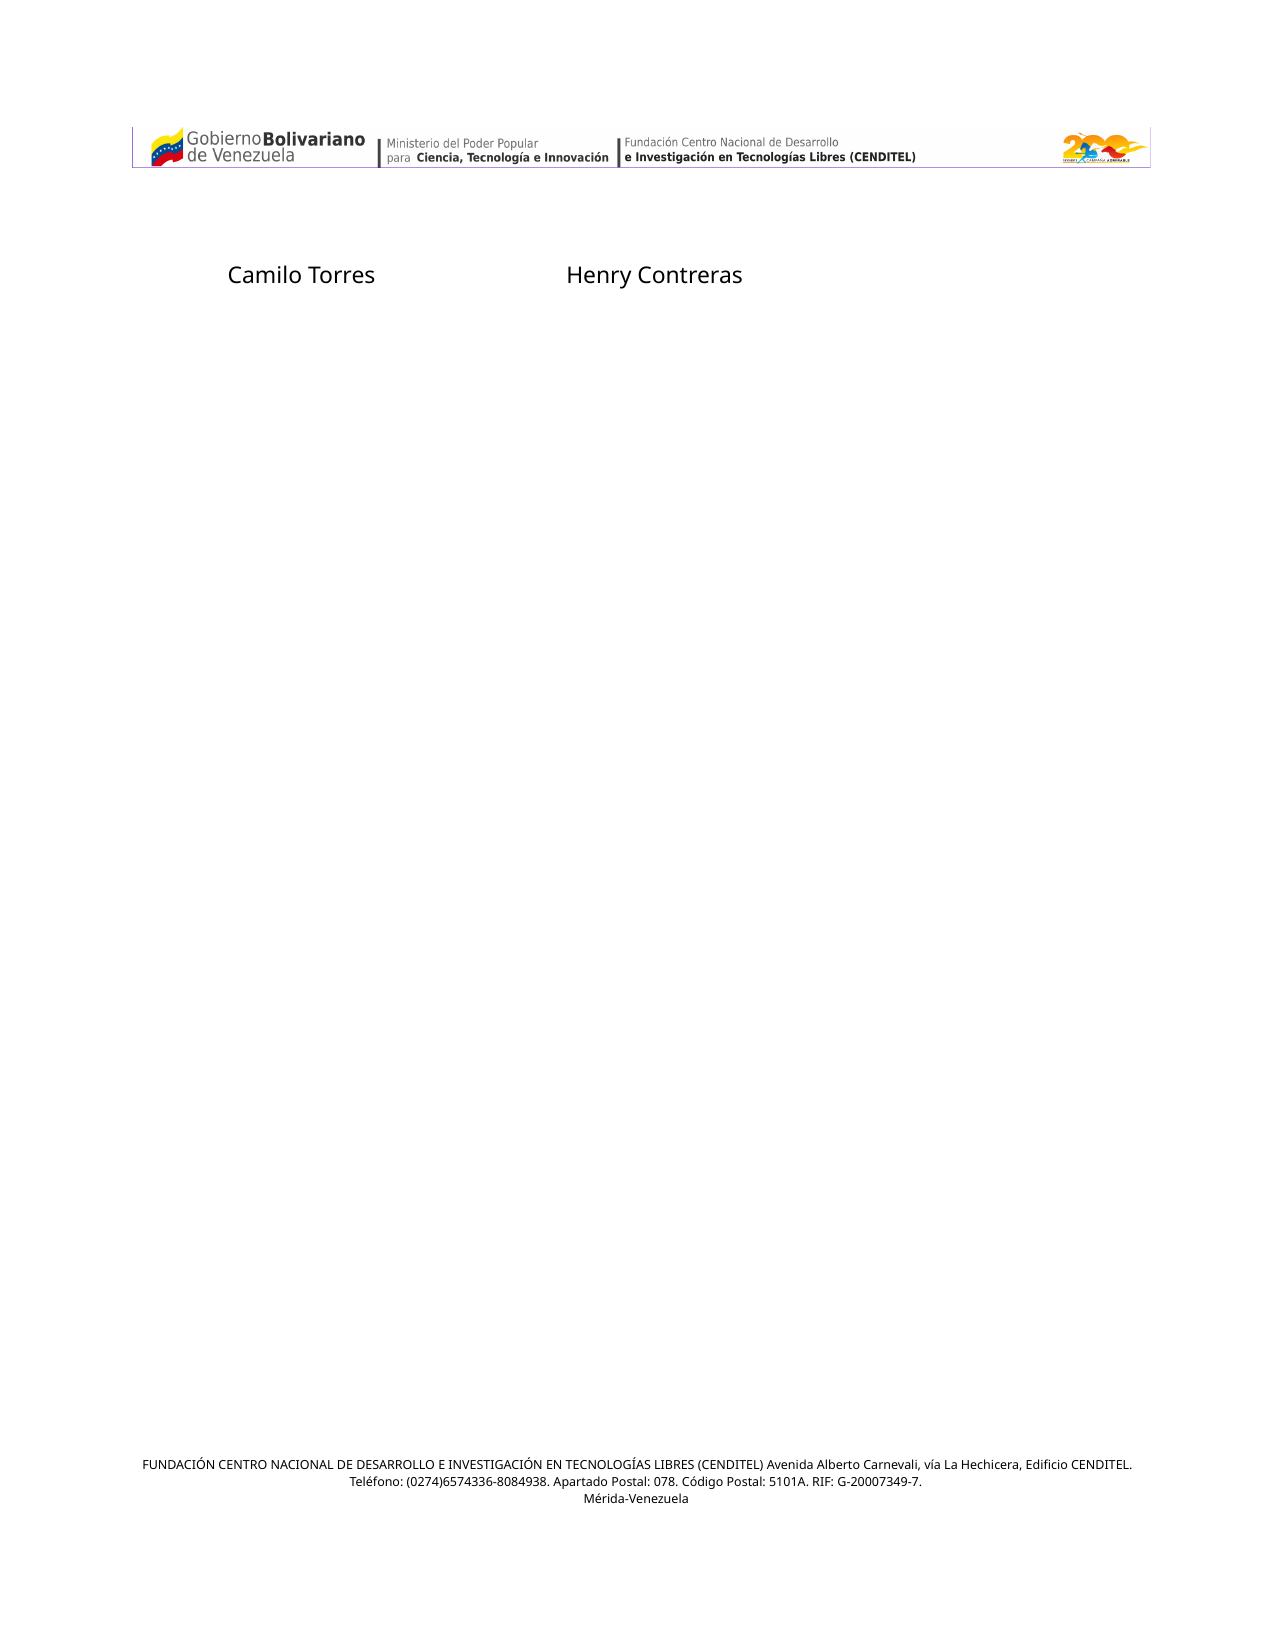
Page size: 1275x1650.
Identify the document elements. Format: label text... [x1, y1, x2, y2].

table_cell [836, 259, 1157, 414]
table_header [129, 197, 473, 259]
picture [132, 127, 1151, 168]
table_header [836, 197, 1157, 259]
table_cell Henry Contreras [473, 259, 836, 414]
table_cell Camilo Torres [129, 259, 473, 414]
table_header [473, 197, 836, 259]
